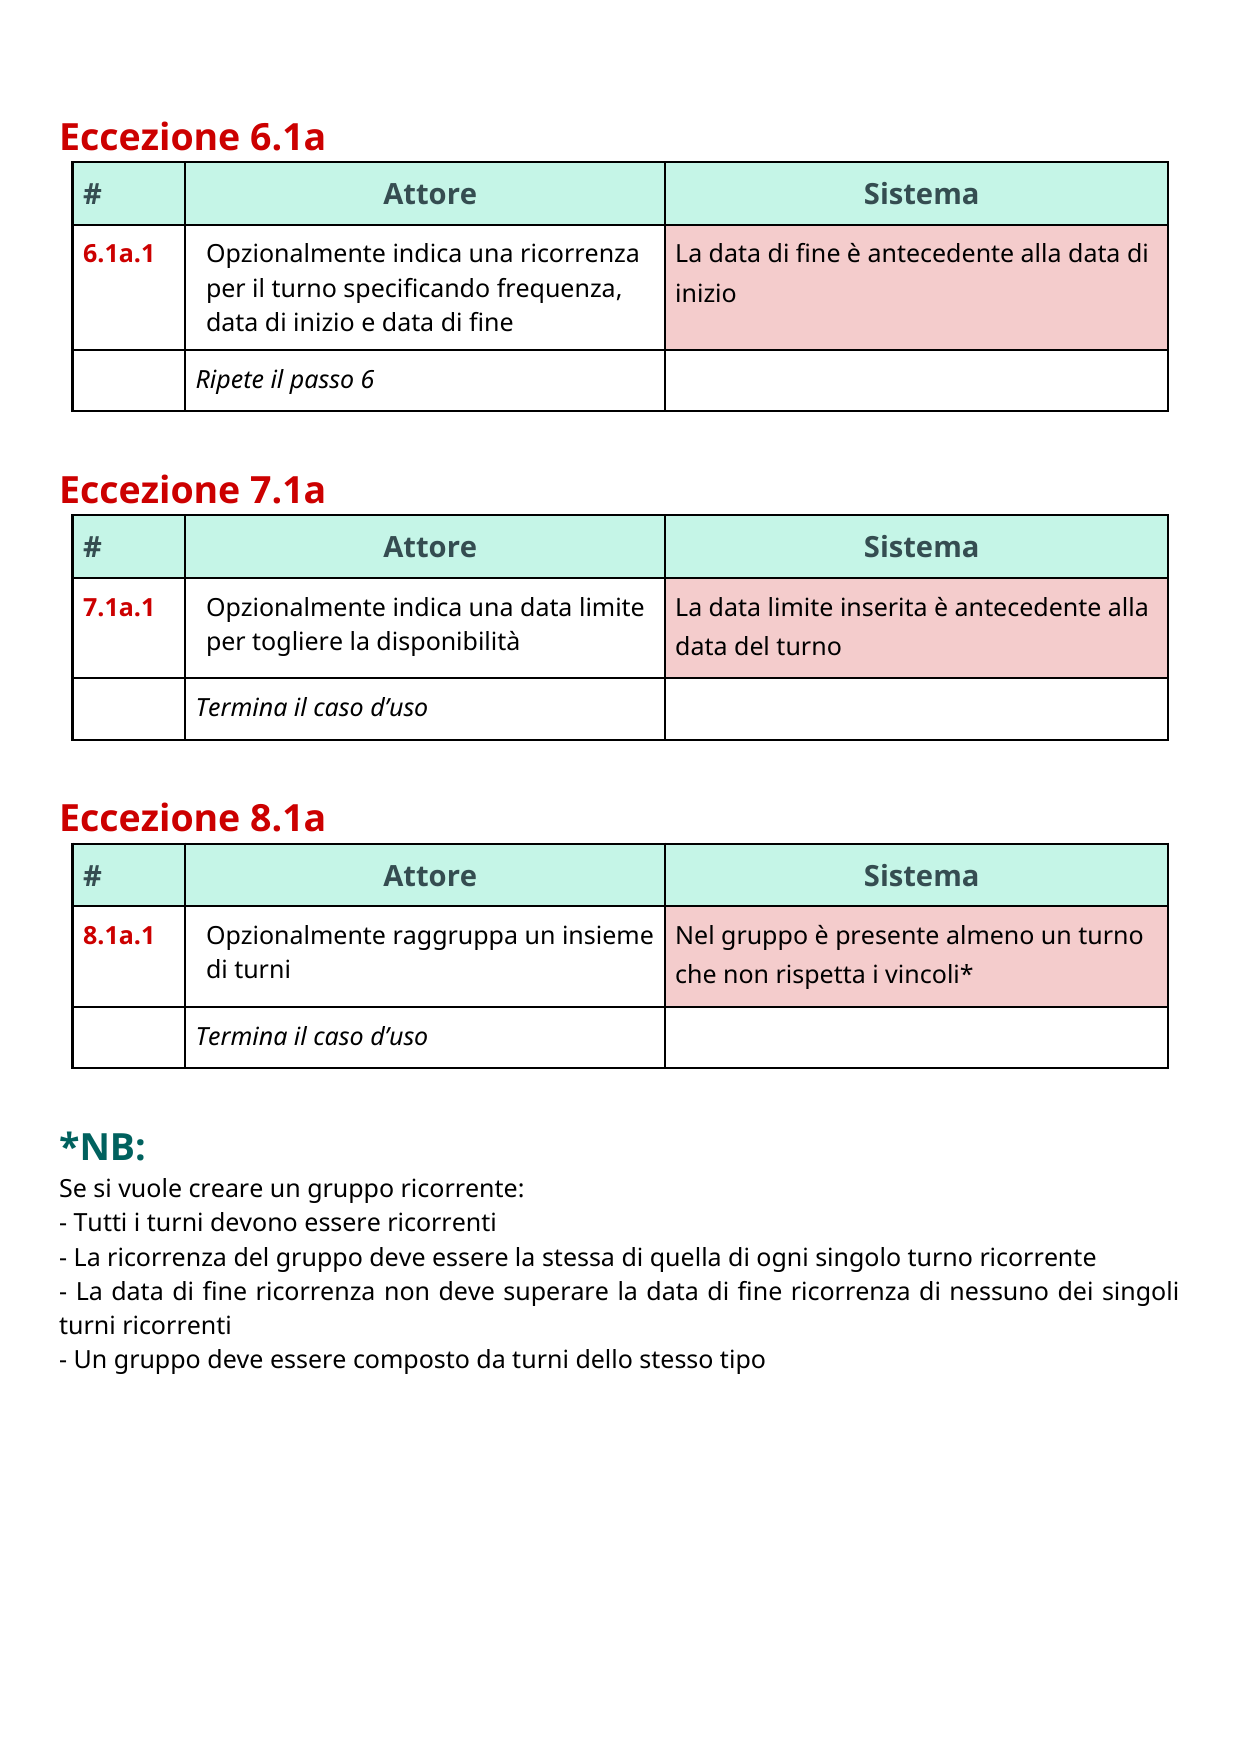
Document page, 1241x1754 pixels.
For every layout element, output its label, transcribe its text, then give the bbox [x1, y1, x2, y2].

table_cell [74, 679, 184, 738]
table_cell Nel gruppo è presente almeno un turno che non rispetta i vincoli* [666, 907, 1167, 1006]
text Se si vuole creare un gruppo ricorrente: [59, 1171, 1181, 1205]
table_header # [74, 516, 184, 577]
table_cell 7.1a.1 [74, 579, 184, 677]
table_cell [666, 679, 1167, 738]
text - Tutti i turni devono essere ricorrenti [59, 1205, 1181, 1239]
text - La ricorrenza del gruppo deve essere la stessa di quella di ogni singolo turno ricorrente [59, 1239, 1181, 1273]
table_cell 6.1a.1 [74, 226, 184, 349]
text - La data di fine ricorrenza non deve superare la data di fine ricorrenza di nessuno dei singoli turni ricorrenti [59, 1273, 1181, 1341]
table_cell Termina il caso d’uso [186, 679, 664, 738]
table_cell [74, 1008, 184, 1067]
table_header Attore [186, 845, 664, 905]
subtitle Eccezione 8.1a [59, 792, 1181, 843]
table_header Sistema [666, 516, 1167, 577]
table_header Attore [186, 516, 664, 577]
table_cell Opzionalmente indica una ricorrenza per il turno specificando frequenza, data di inizio e data di fine [186, 226, 664, 349]
table_cell [666, 1008, 1167, 1067]
table_header # [74, 163, 184, 224]
table_cell Opzionalmente indica una data limite per togliere la disponibilità [186, 579, 664, 677]
text - Un gruppo deve essere composto da turni dello stesso tipo [59, 1341, 1181, 1375]
table_cell Opzionalmente raggruppa un insieme di turni [186, 907, 664, 1006]
table_cell Termina il caso d’uso [186, 1008, 664, 1067]
table_header Sistema [666, 163, 1167, 224]
table_header Attore [186, 163, 664, 224]
table_header Sistema [666, 845, 1167, 905]
table_cell [74, 351, 184, 410]
subtitle Eccezione 6.1a [59, 110, 1181, 161]
table_cell La data di fine è antecedente alla data di inizio [666, 226, 1167, 349]
table_cell [666, 351, 1167, 410]
table_header # [74, 845, 184, 905]
subtitle Eccezione 7.1a [59, 463, 1181, 514]
table_cell Ripete il passo 6 [186, 351, 664, 410]
table_cell La data limite inserita è antecedente alla data del turno [666, 579, 1167, 677]
table_cell 8.1a.1 [74, 907, 184, 1006]
subtitle *NB: [59, 1120, 1181, 1171]
